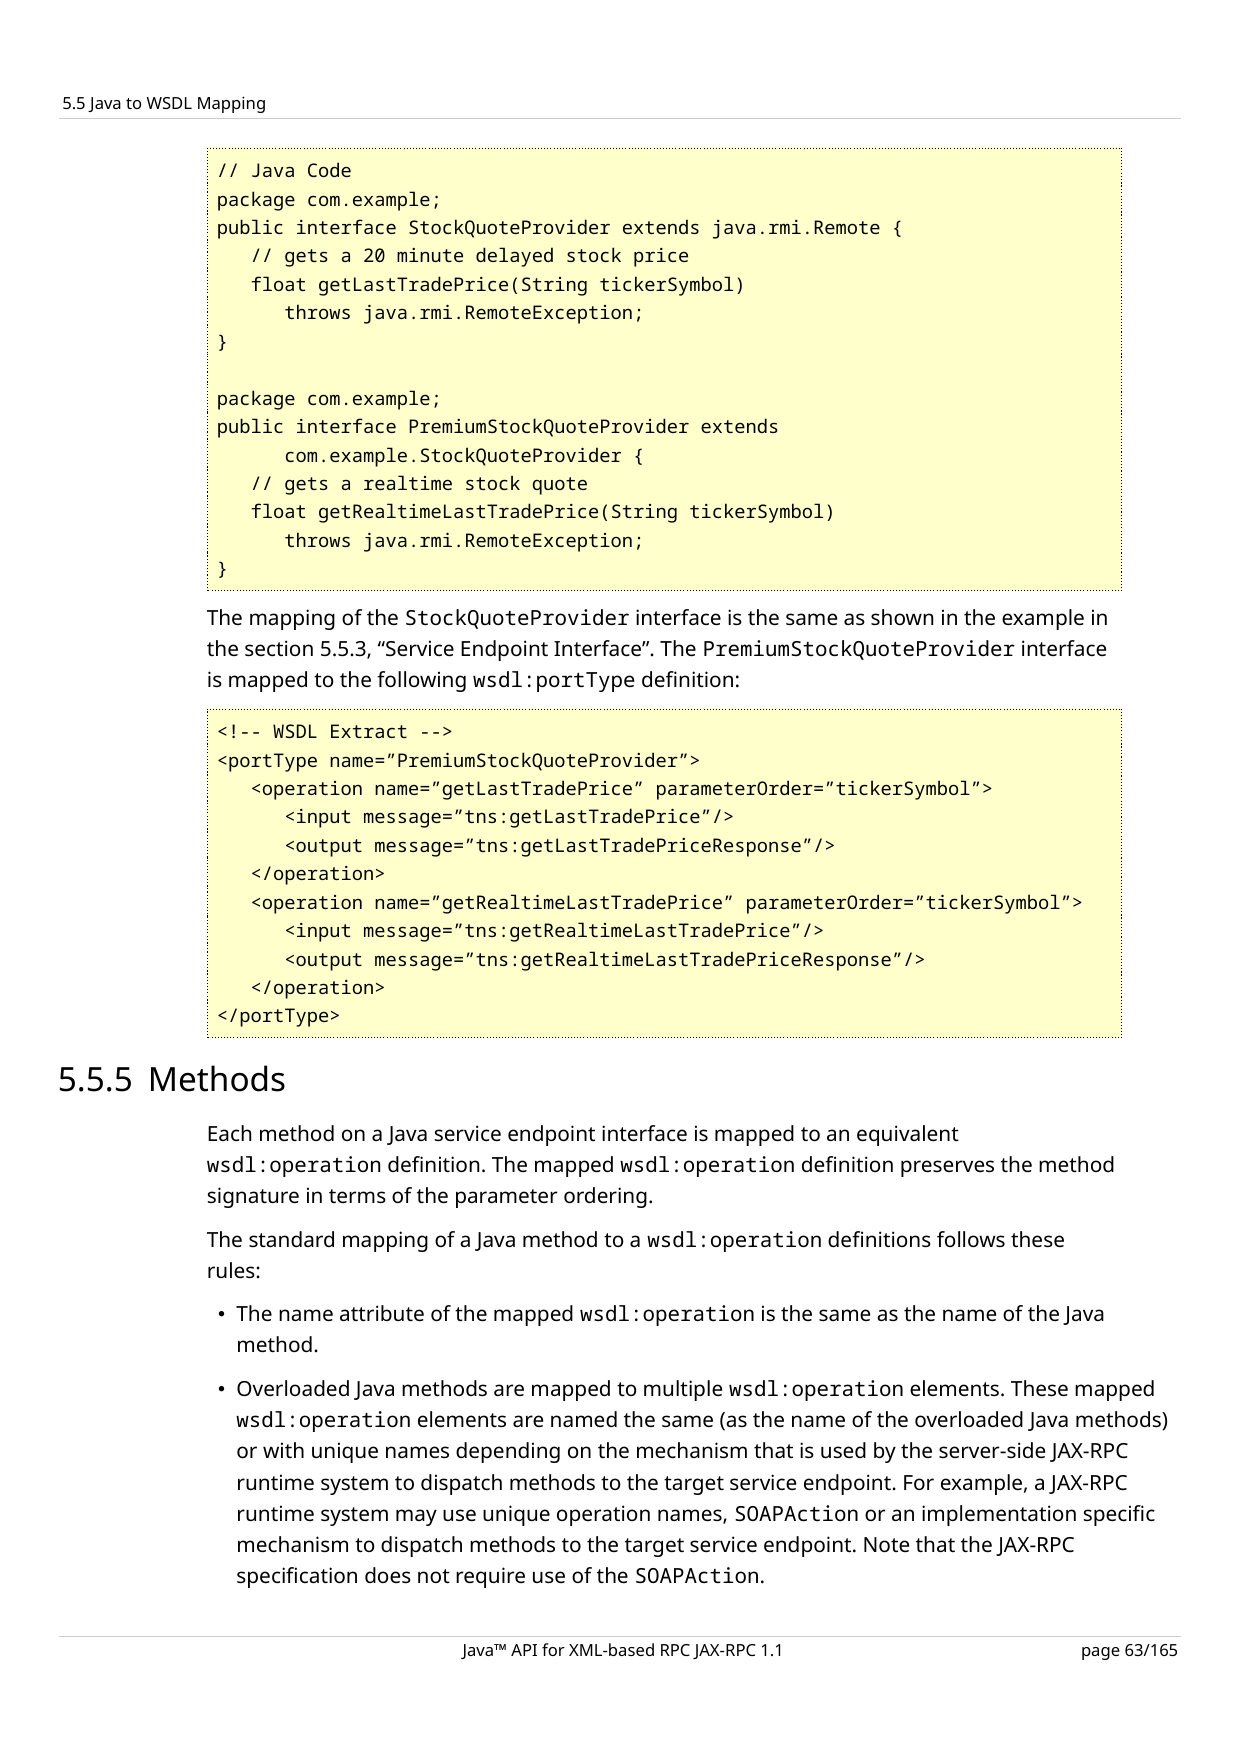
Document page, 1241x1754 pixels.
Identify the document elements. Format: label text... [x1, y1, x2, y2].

list float getLastTradePrice(String tickerSymbol) [207, 261, 1122, 290]
text The mapping of the StockQuoteProvider interface is the same as shown in the example in the section 5.5.3, “Service Endpoint Interface”. The PremiumStockQuoteProvider interface is mapped to the following wsdl:portType definition: [207, 603, 1122, 694]
list public interface PremiumStockQuoteProvider extends [207, 403, 1122, 432]
list } [207, 318, 1122, 347]
list throws java.rmi.RemoteException; [207, 290, 1122, 318]
list <output message=”tns:getLastTradePriceResponse”/> [207, 822, 1122, 851]
text Each method on a Java service endpoint interface is mapped to an equivalent wsdl:operation definition. The mapped wsdl:operation definition preserves the method signature in terms of the parameter ordering. [207, 1119, 1122, 1210]
list // Java Code [207, 147, 1122, 176]
text The standard mapping of a Java method to a wsdl:operation definitions follows these rules: [207, 1225, 1122, 1284]
list com.example.StockQuoteProvider { [207, 432, 1122, 460]
list package com.example; [207, 176, 1122, 204]
list </portType> [207, 993, 1122, 1038]
list float getRealtimeLastTradePrice(String tickerSymbol) [207, 489, 1122, 517]
list // gets a 20 minute delayed stock price [207, 233, 1122, 261]
list <operation name=”getRealtimeLastTradePrice” parameterOrder=”tickerSymbol”> [207, 879, 1122, 907]
list Overloaded Java methods are mapped to multiple wsdl:operation elements. These mapped wsdl:operation elements are named the same (as the name of the overloaded Java methods) or with unique names depending on the mechanism that is used by the server-side JAX-RPC runtime system to dispatch methods to the target service endpoint. For example, a JAX-RPC runtime system may use unique operation names, SOAPAction or an implementation specific mechanism to dispatch methods to the target service endpoint. Note that the JAX-RPC specification does not require use of the SOAPAction. [221, 1374, 1181, 1590]
list package com.example; [207, 375, 1122, 403]
list <!-- WSDL Extract --> [207, 708, 1122, 737]
list The name attribute of the mapped wsdl:operation is the same as the name of the Java method. [221, 1299, 1181, 1359]
list public interface StockQuoteProvider extends java.rmi.Remote { [207, 204, 1122, 233]
list </operation> [207, 964, 1122, 993]
list <operation name=”getLastTradePrice” parameterOrder=”tickerSymbol”> [207, 765, 1122, 794]
list <input message=”tns:getLastTradePrice”/> [207, 794, 1122, 822]
list <input message=”tns:getRealtimeLastTradePrice”/> [207, 907, 1122, 936]
list } [207, 546, 1122, 591]
list // gets a realtime stock quote [207, 460, 1122, 489]
list </operation> [207, 851, 1122, 879]
subtitle Methods [133, 1056, 1181, 1101]
list throws java.rmi.RemoteException; [207, 517, 1122, 546]
list <output message=”tns:getRealtimeLastTradePriceResponse”/> [207, 936, 1122, 964]
list <portType name=”PremiumStockQuoteProvider”> [207, 737, 1122, 765]
